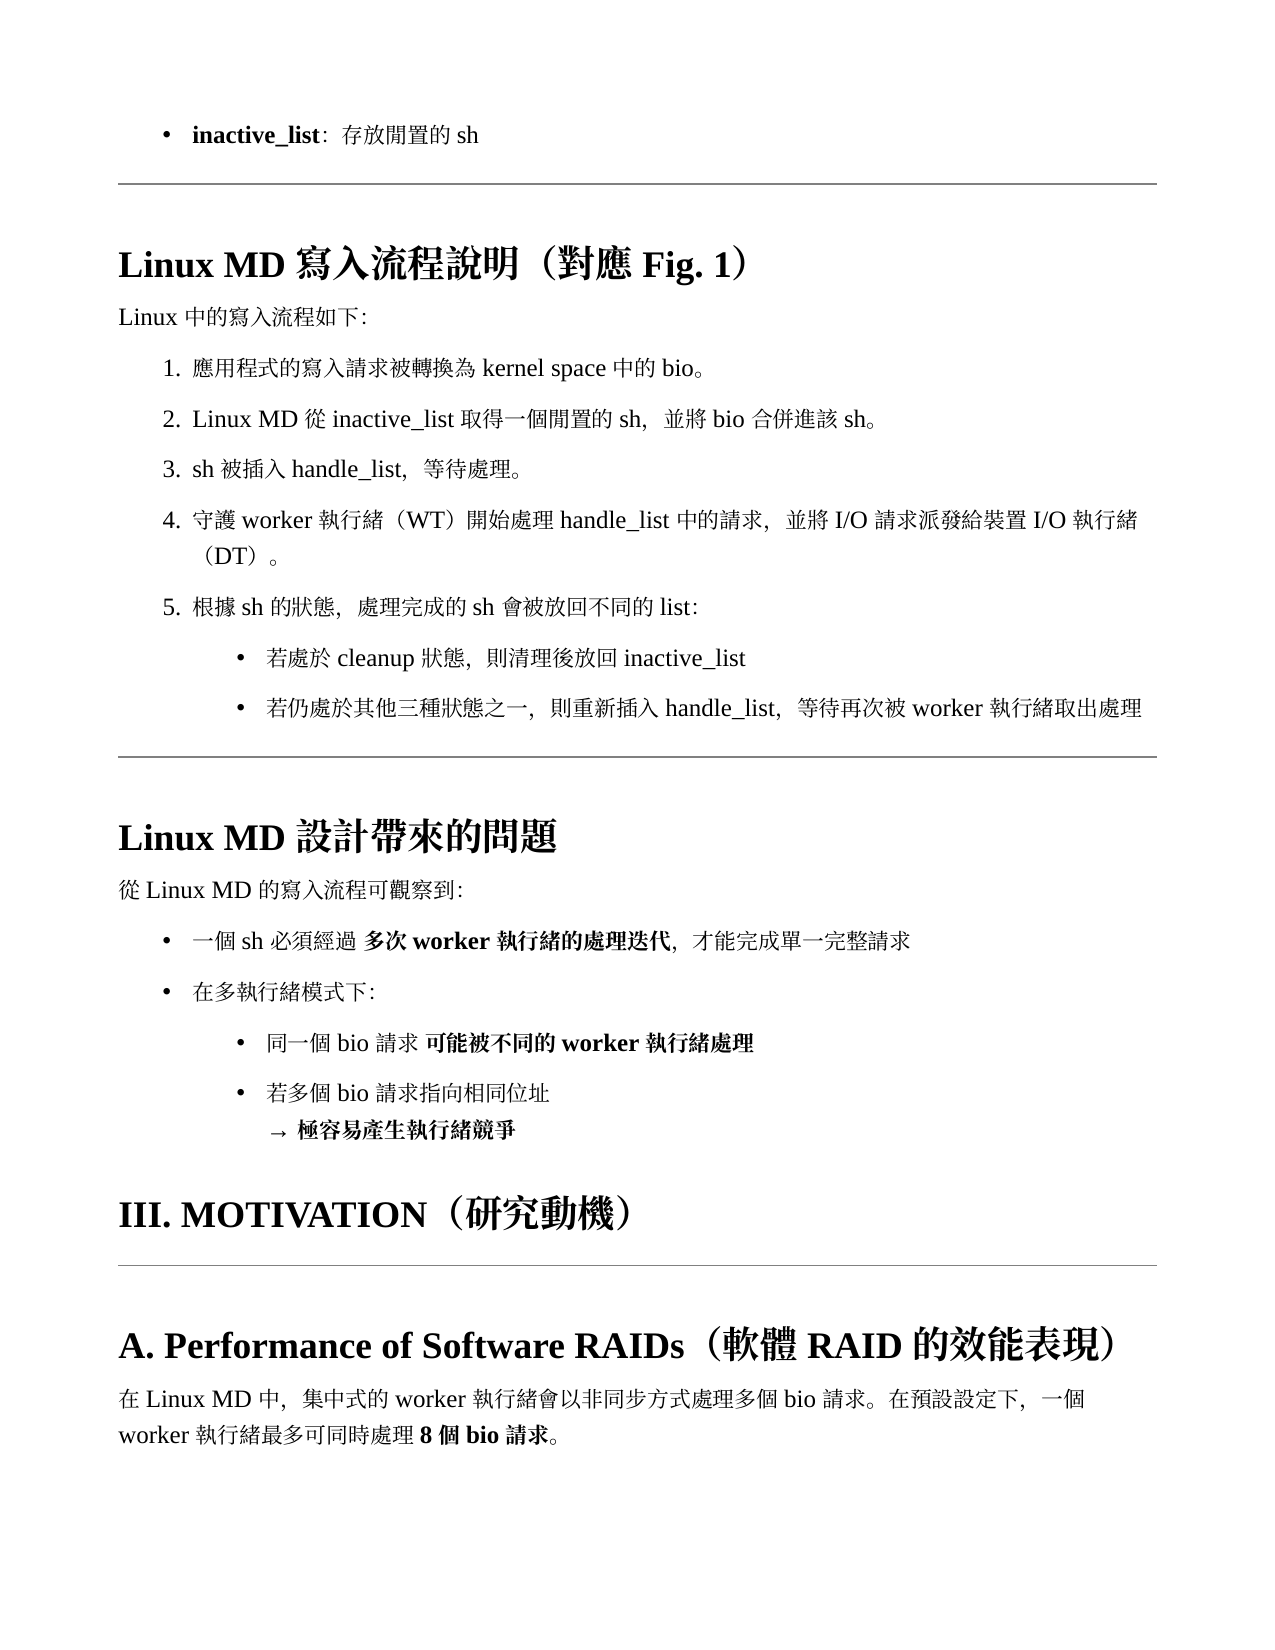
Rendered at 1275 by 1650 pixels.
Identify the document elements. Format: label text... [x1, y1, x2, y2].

list 若仍處於其他三種狀態之一，則重新插入 handle_list，等待再次被 worker 執行緒取出處理 [236, 692, 1157, 723]
list 若處於 cleanup 狀態，則清理後放回 inactive_list [236, 641, 1157, 672]
text 在 Linux MD 中，集中式的 worker 執行緒會以非同步方式處理多個 bio 請求。在預設設定下，一個 worker 執行緒最多可同時處理 8 個 bio 請求。 [118, 1382, 1157, 1450]
list 應用程式的寫入請求被轉換為 kernel space 中的 bio。 [162, 351, 1157, 382]
list inactive_list：存放閒置的 sh [162, 118, 1157, 149]
text Linux 中的寫入流程如下： [118, 300, 1157, 332]
list Linux MD 從 inactive_list 取得一個閒置的 sh，並將 bio 合併進該 sh。 [162, 402, 1157, 433]
list 在多執行緒模式下： [162, 975, 1157, 1007]
subtitle Linux MD 寫入流程說明（對應 Fig. 1） [118, 234, 1157, 288]
list 同一個 bio 請求 可能被不同的 worker 執行緒處理 [236, 1026, 1157, 1057]
list sh 被插入 handle_list，等待處理。 [162, 452, 1157, 484]
text 從 Linux MD 的寫入流程可觀察到： [118, 874, 1157, 905]
list 若多個 bio 請求指向相同位址 → 極容易產生執行緒競爭 [236, 1077, 1157, 1144]
list 守護 worker 執行緒（WT）開始處理 handle_list 中的請求，並將 I/O 請求派發給裝置 I/O 執行緒（DT）。 [162, 503, 1157, 571]
subtitle A. Performance of Software RAIDs（軟體 RAID 的效能表現） [118, 1316, 1157, 1370]
list 根據 sh 的狀態，處理完成的 sh 會被放回不同的 list： [162, 590, 1157, 622]
subtitle Linux MD 設計帶來的問題 [118, 807, 1157, 861]
subtitle III. MOTIVATION（研究動機） [118, 1184, 1157, 1238]
list 一個 sh 必須經過 多次 worker 執行緒的處理迭代，才能完成單一完整請求 [162, 924, 1157, 956]
